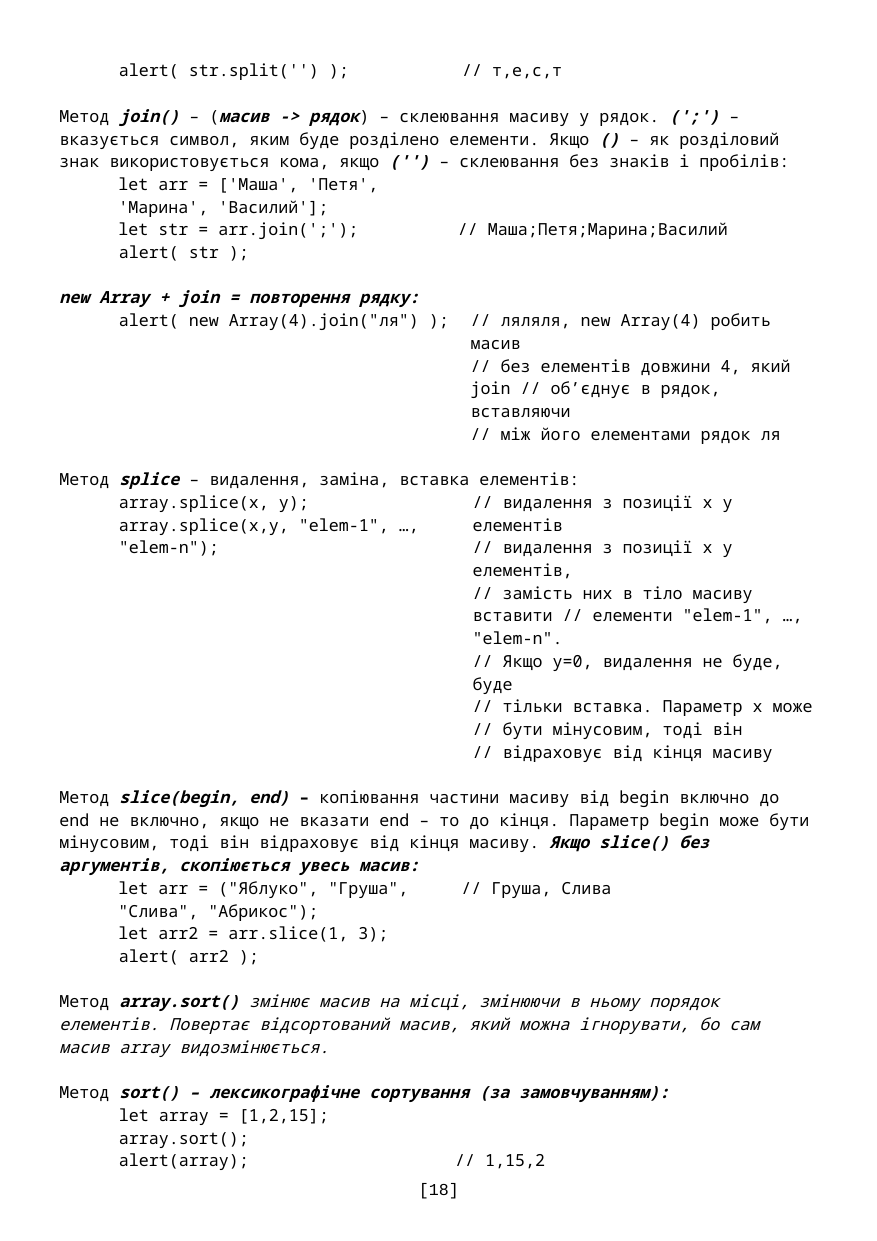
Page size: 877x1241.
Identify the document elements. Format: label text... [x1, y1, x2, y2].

table_header // 1,15,2 [455, 1104, 818, 1172]
table_header // Маша;Петя;Марина;Василий [458, 173, 818, 263]
table_header // видалення з позиції x y елементів // видалення з позиції x y елементів, // замість них в тіло масиву вставити // елементи "elem-1", …, "elem-n". // Якщо y=0, видалення не буде, буде // тільки вставка. Параметр х може // бути мінусовим, тоді він // відраховує від кінця масиву [473, 491, 818, 763]
table_header let array = [1,2,15]; array.sort(); alert(array); [59, 1104, 455, 1172]
table_header array.splice(x, y); array.splice(x,y, "elem-1", …, "elem-n"); [59, 491, 472, 763]
table_header // ляляля, new Array(4) робить масив // без елементів довжини 4, який join // об’єднує в рядок, вставляючи // між його елементами рядок ля [470, 309, 818, 445]
table_header // т,е,с,т [462, 59, 818, 82]
text new Array + join = повторення рядку: [59, 286, 818, 309]
table_header // Груша, Слива [461, 877, 818, 967]
text Метод sort() – лексикографічне сортування (за замовчуванням): [59, 1081, 818, 1104]
text Метод join() – (масив -> рядок) – склеювання масиву у рядок. (';') – вказується символ, яким буде розділено елементи. Якщо () – як розділовий знак використовується кома, якщо ('') – склеювання без знаків і пробілів: [59, 104, 818, 173]
text Метод splice – видалення, заміна, вставка елементів: [59, 468, 818, 491]
table_header alert( str.split('') ); [59, 59, 462, 82]
table_header let arr = ['Маша', 'Петя', 'Марина', 'Василий']; let str = arr.join(';'); alert( str ); [59, 173, 458, 263]
text Метод array.sort() змінює масив на місці, змінюючи в ньому порядок елементів. Повертає відсортований масив, який можна ігнорувати, бо сам масив array видозмінюється. [59, 990, 818, 1058]
text Метод slice(begin, end) – копіювання частини масиву від begin включно до end не включно, якщо не вказати end – то до кінця. Параметр begin може бути мінусовим, тоді він відраховує від кінця масиву. Якщо slice() без аргументів, скопіюється увесь масив: [59, 786, 818, 877]
table_header alert( new Array(4).join("ля") ); [59, 309, 470, 445]
table_header let arr = ("Яблуко", "Груша", "Слива", "Абрикос"); let arr2 = arr.slice(1, 3); alert( arr2 ); [59, 877, 461, 967]
